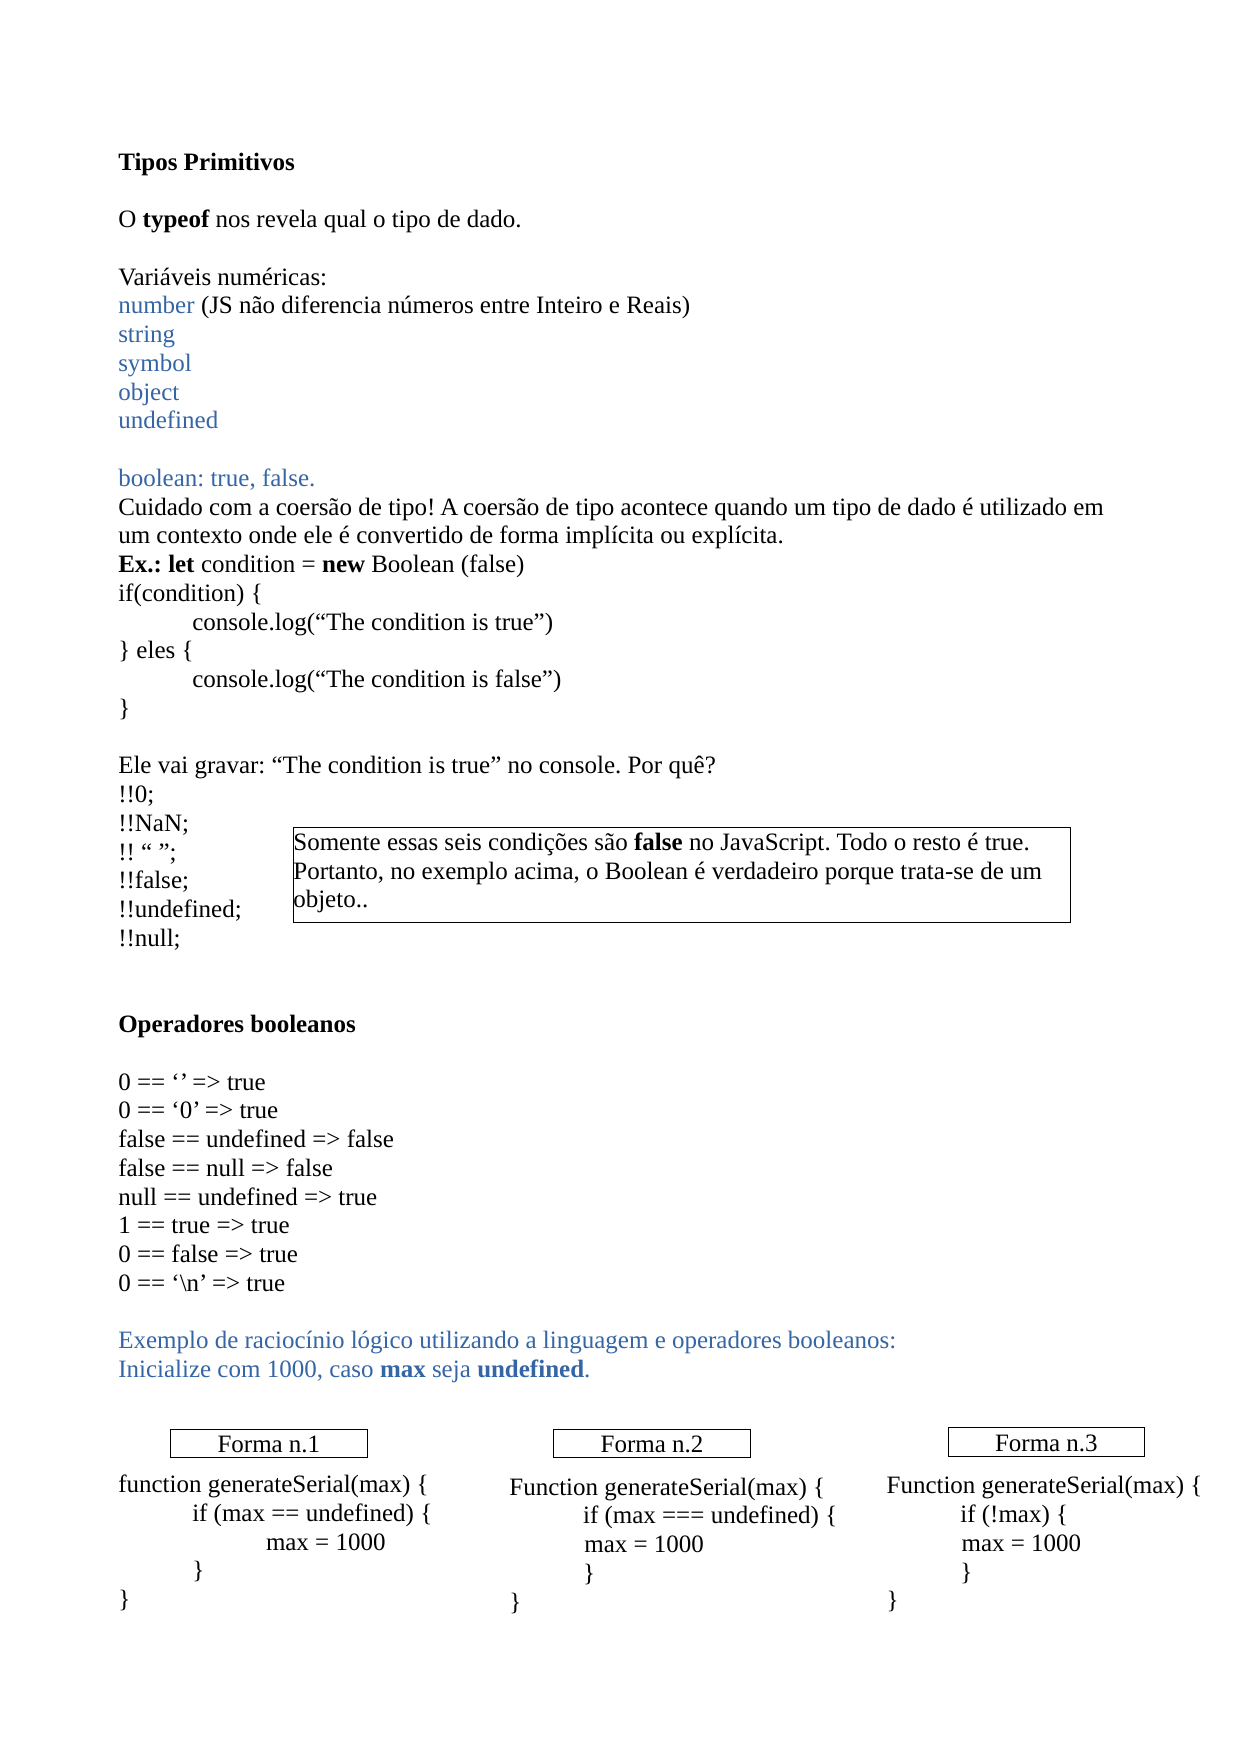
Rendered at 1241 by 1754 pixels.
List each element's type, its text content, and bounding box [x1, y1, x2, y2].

text boolean: true, false. [118, 463, 1122, 492]
text !!false; [294, 866, 1070, 894]
text Operadores booleanos [118, 1009, 1122, 1038]
text } eles { [118, 636, 1122, 664]
text !!false; [118, 866, 293, 894]
text false == null => false [118, 1153, 1122, 1182]
text } [118, 1556, 1122, 1584]
text !!undefined; [118, 894, 293, 923]
text !! “ ”; [118, 837, 293, 866]
text O typeof nos revela qual o tipo de dado. [118, 204, 1122, 233]
text Cuidado com a coersão de tipo! A coersão de tipo acontece quando um tipo de dado é utilizado em um contexto onde ele é convertido de forma implícita ou explícita. [118, 492, 1122, 549]
text function generateSerial(max) { [118, 1469, 1122, 1498]
text console.log(“The condition is false”) [118, 664, 1122, 693]
text 0 == ‘0’ => true [118, 1096, 1122, 1124]
text max = 1000 [118, 1527, 1122, 1556]
text 1 == true => true [118, 1211, 1122, 1239]
text 0 == false => true [118, 1239, 1122, 1268]
text !!NaN; [118, 808, 1122, 837]
text if (max == undefined) { [118, 1498, 1122, 1527]
text !!undefined; [1071, 894, 1122, 923]
text !! “ ”; [294, 837, 1070, 866]
text !!false; [1071, 866, 1122, 894]
text false == undefined => false [118, 1124, 1122, 1153]
text 0 == ‘\n’ => true [118, 1268, 1122, 1297]
text Ele vai gravar: “The condition is true” no console. Por quê? [118, 751, 1122, 779]
text Inicialize com 1000, caso max seja undefined. [118, 1354, 1122, 1383]
text !! “ ”; [1071, 837, 1122, 866]
text !!0; [118, 779, 1122, 808]
text string [118, 319, 1122, 348]
text Ex.: let condition = new Boolean (false) [118, 549, 1122, 578]
text symbol [118, 348, 1122, 377]
text } [118, 1584, 1122, 1613]
text Exemplo de raciocínio lógico utilizando a linguagem e operadores booleanos: [118, 1326, 1122, 1354]
text !!null; [118, 923, 1122, 952]
text } [118, 693, 1122, 722]
text object [118, 377, 1122, 406]
text number (JS não diferencia números entre Inteiro e Reais) [118, 291, 1122, 319]
text Tipos Primitivos [118, 147, 1122, 176]
text !!undefined; [294, 894, 1070, 922]
text null == undefined => true [118, 1182, 1122, 1211]
text Variáveis numéricas: [118, 262, 1122, 291]
text console.log(“The condition is true”) [118, 607, 1122, 636]
text if(condition) { [118, 578, 1122, 607]
text undefined [118, 406, 1122, 434]
text 0 == ‘’ => true [118, 1067, 1122, 1096]
